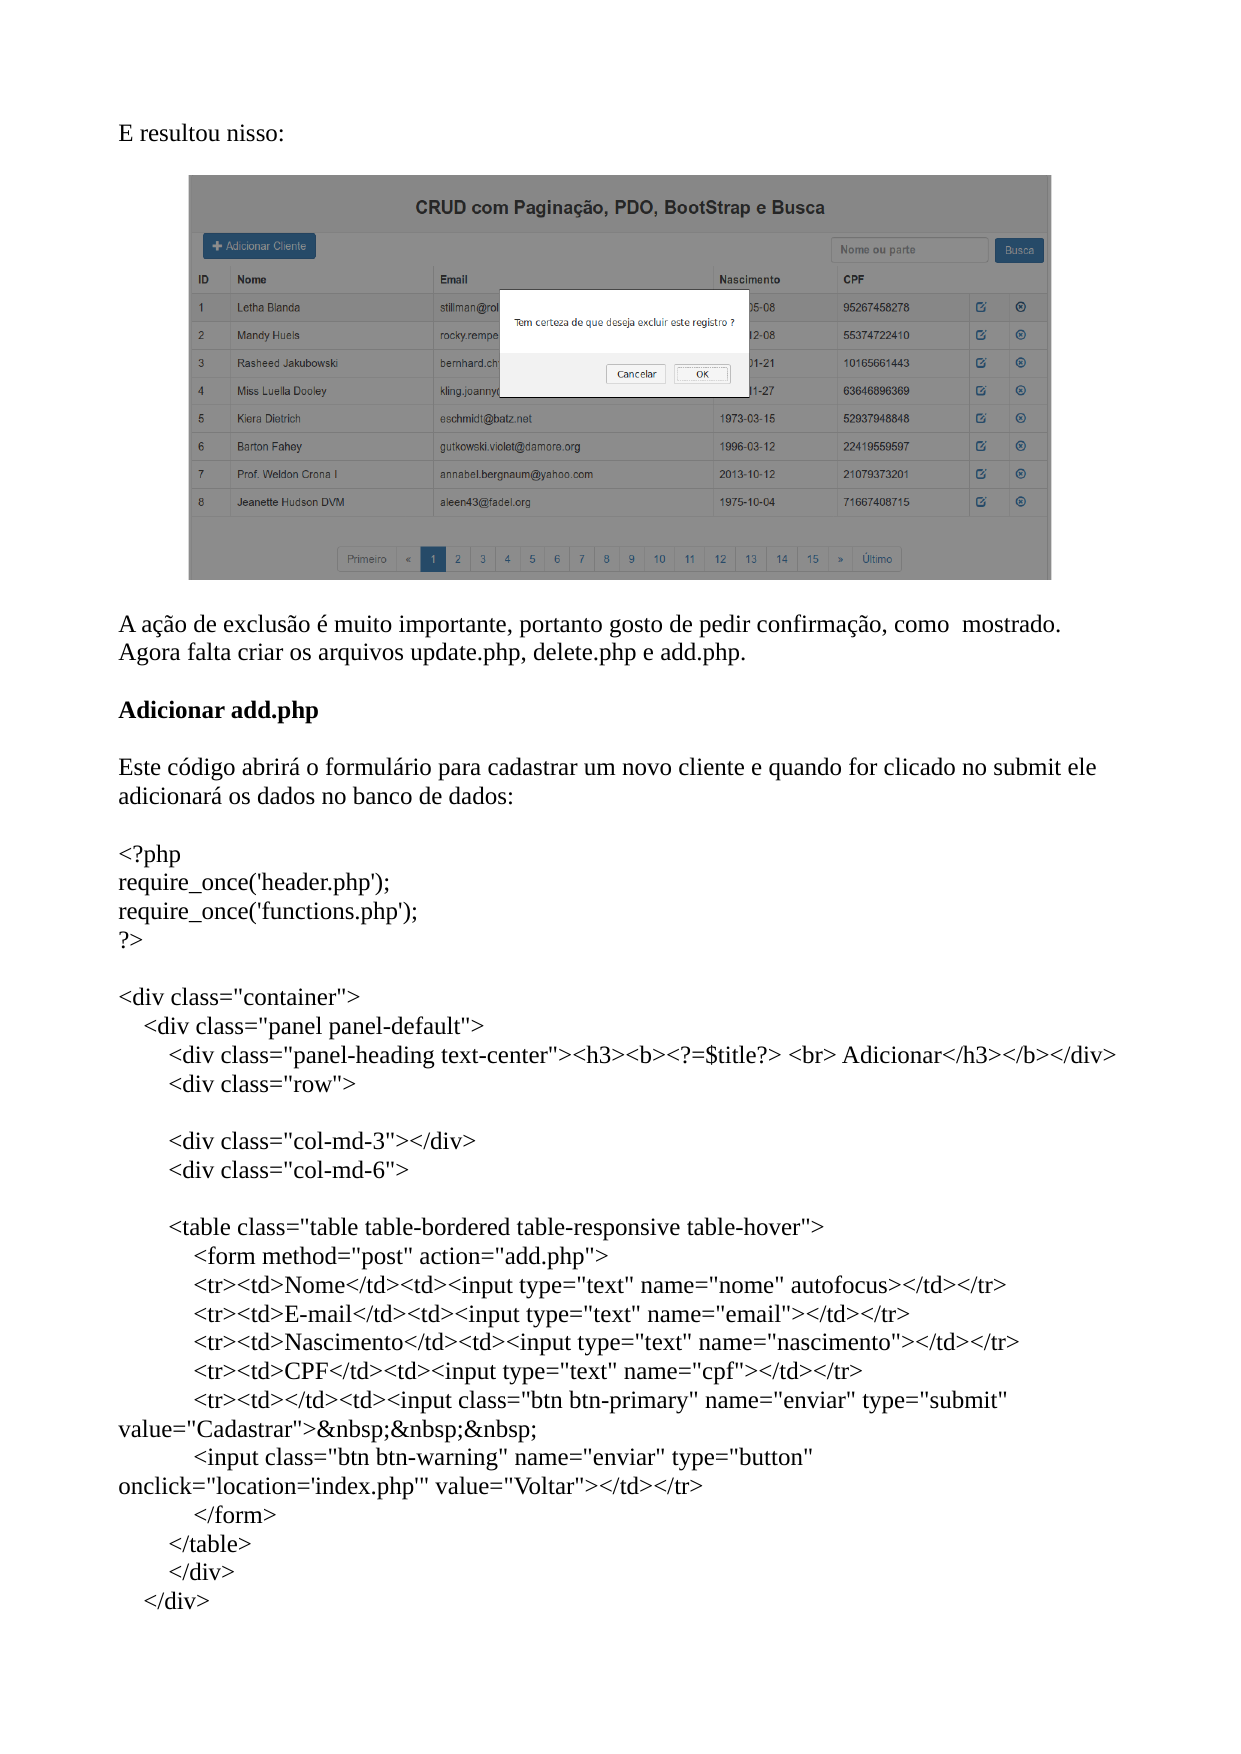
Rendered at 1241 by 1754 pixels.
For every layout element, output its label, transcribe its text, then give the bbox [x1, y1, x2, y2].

text E resultou nisso: [118, 118, 1122, 147]
text <div class="col-md-3"></div> [118, 1126, 1122, 1155]
text Agora falta criar os arquivos update.php, delete.php e add.php. [118, 637, 1122, 666]
text require_once('functions.php'); [118, 896, 1122, 925]
text <input class="btn btn-warning" name="enviar" type="button" onclick="location='index.php'" value="Voltar"></td></tr> [118, 1442, 1122, 1500]
text require_once('header.php'); [118, 867, 1122, 896]
text Este código abrirá o formulário para cadastrar um novo cliente e quando for clicado no submit ele adicionará os dados no banco de dados: [118, 752, 1122, 810]
text <?php [118, 839, 1122, 867]
text <div class="container"> [118, 982, 1122, 1011]
text </form> [118, 1500, 1122, 1529]
text <tr><td>Nascimento</td><td><input type="text" name="nascimento"></td></tr> [118, 1327, 1122, 1356]
text <div class="panel panel-default"> [118, 1011, 1122, 1040]
text <tr><td></td><td><input class="btn btn-primary" name="enviar" type="submit" value="Cadastrar">&nbsp;&nbsp;&nbsp; [118, 1385, 1122, 1442]
text </table> [118, 1529, 1122, 1557]
text A ação de exclusão é muito importante, portanto gosto de pedir confirmação, como mostrado. [118, 609, 1122, 637]
picture [188, 175, 1052, 580]
text Adicionar add.php [118, 695, 1122, 724]
text <table class="table table-bordered table-responsive table-hover"> [118, 1212, 1122, 1241]
text </div> [118, 1557, 1122, 1586]
text </div> [118, 1586, 1122, 1615]
text <tr><td>E-mail</td><td><input type="text" name="email"></td></tr> [118, 1299, 1122, 1327]
text <tr><td>CPF</td><td><input type="text" name="cpf"></td></tr> [118, 1356, 1122, 1385]
text <div class="col-md-6"> [118, 1155, 1122, 1184]
text <div class="panel-heading text-center"><h3><b><?=$title?> <br> Adicionar</h3></b></div> [118, 1040, 1122, 1069]
text <form method="post" action="add.php"> [118, 1241, 1122, 1270]
text <div class="row"> [118, 1069, 1122, 1097]
text ?> [118, 925, 1122, 954]
text <tr><td>Nome</td><td><input type="text" name="nome" autofocus></td></tr> [118, 1270, 1122, 1299]
